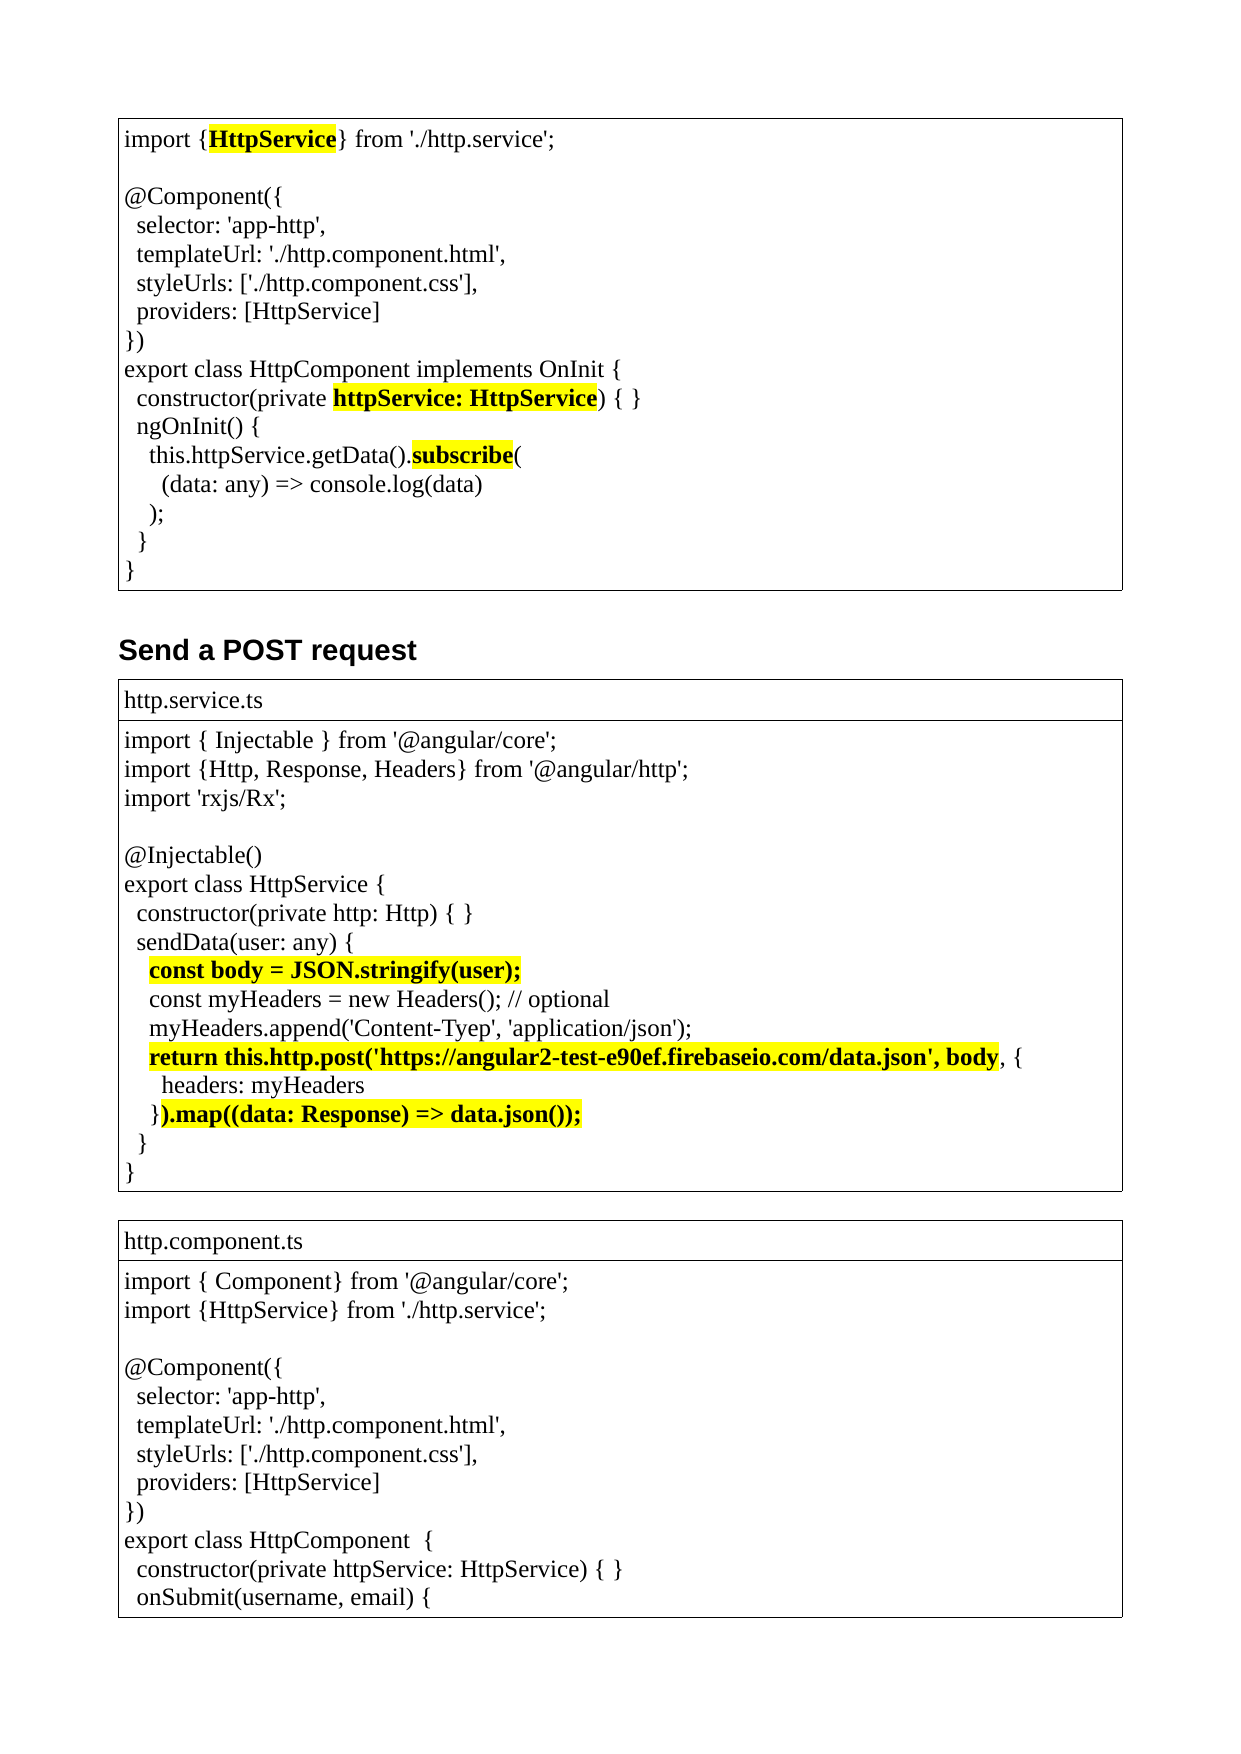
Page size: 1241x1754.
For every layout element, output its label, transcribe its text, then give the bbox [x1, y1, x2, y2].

table_cell import { Injectable } from '@angular/core'; import {Http, Response, Headers} from '@angular/http'; import 'rxjs/Rx'; @Injectable() export class HttpService { constructor(private http: Http) { } sendData(user: any) { const body = JSON.stringify(user); const myHeaders = new Headers(); // optional myHeaders.append('Content-Tyep', 'application/json'); return this.http.post('https://angular2-test-e90ef.firebaseio.com/data.json', body, { headers: myHeaders }).map((data: Response) => data.json()); } } [119, 721, 1122, 1191]
table_header http.service.ts [119, 680, 1122, 720]
table_cell import { Component} from '@angular/core'; import {HttpService} from './http.service'; @Component({ selector: 'app-http', templateUrl: './http.component.html', styleUrls: ['./http.component.css'], providers: [HttpService] }) export class HttpComponent { constructor(private httpService: HttpService) { } onSubmit(username, email) { [119, 1261, 1122, 1617]
table_header http.component.ts [119, 1221, 1122, 1260]
subtitle Send a POST request [118, 633, 1122, 667]
table_cell import {HttpService} from './http.service'; @Component({ selector: 'app-http', templateUrl: './http.component.html', styleUrls: ['./http.component.css'], providers: [HttpService] }) export class HttpComponent implements OnInit { constructor(private httpService: HttpService) { } ngOnInit() { this.httpService.getData().subscribe( (data: any) => console.log(data) ); } } [119, 119, 1122, 590]
